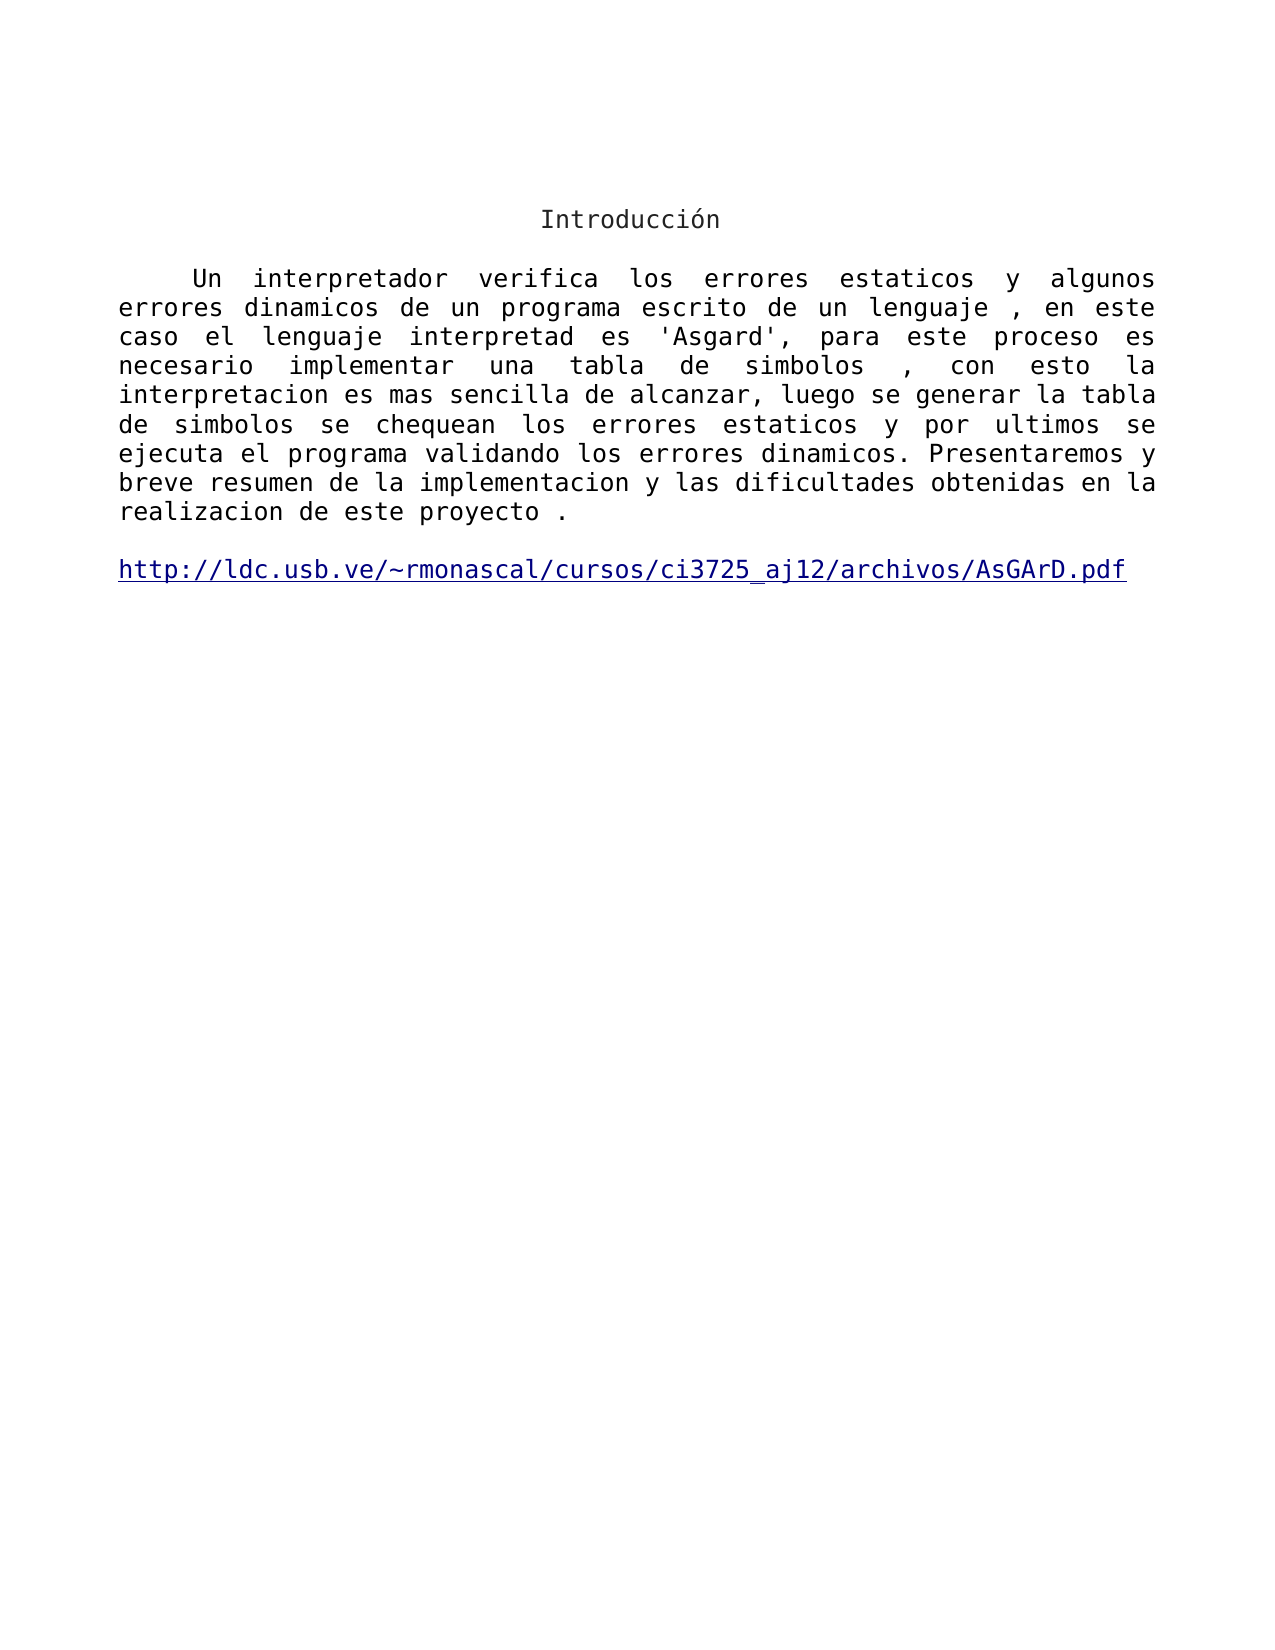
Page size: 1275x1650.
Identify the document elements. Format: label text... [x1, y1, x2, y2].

text http://ldc.usb.ve/~rmonascal/cursos/ci3725_aj12/archivos/AsGArD.pdf [118, 556, 1157, 585]
text Un interpretador verifica los errores estaticos y algunos errores dinamicos de un programa escrito de un lenguaje , en este caso el lenguaje interpretad es 'Asgard', para este proceso es necesario implementar una tabla de simbolos , con esto la interpretacion es mas sencilla de alcanzar, luego se generar la tabla de simbolos se chequean los errores estaticos y por ultimos se ejecuta el programa validando los errores dinamicos. Presentaremos y breve resumen de la implementacion y las dificultades obtenidas en la realizacion de este proyecto . [118, 264, 1157, 526]
text Introducción [118, 206, 1157, 235]
